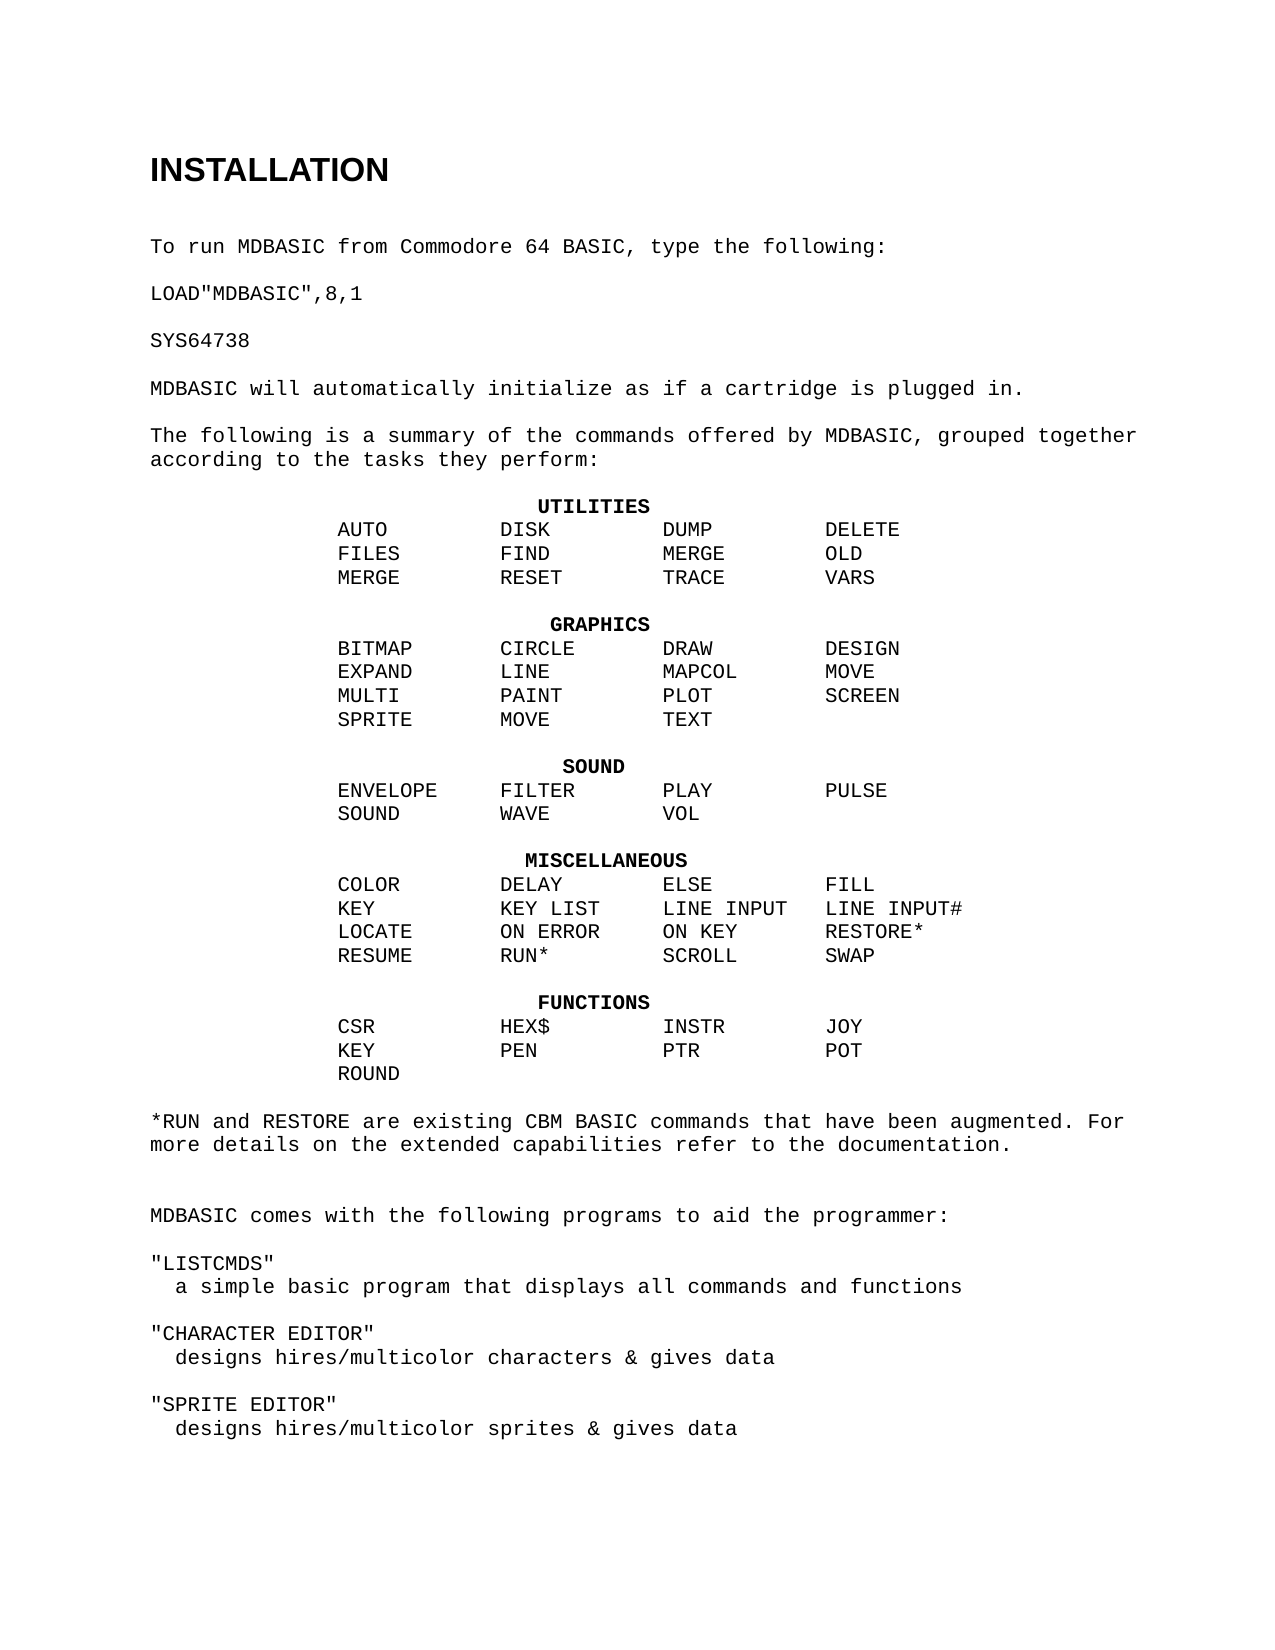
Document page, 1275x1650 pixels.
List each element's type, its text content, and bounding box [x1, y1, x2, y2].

text SOUND WAVE VOL [150, 803, 1162, 827]
text ROUND [150, 1063, 1162, 1087]
text "LISTCMDS" [150, 1252, 1162, 1276]
text FUNCTIONS [150, 992, 1162, 1016]
text SYS64738 [150, 330, 1162, 354]
text INSTALLATION [150, 150, 1162, 188]
text LOAD"MDBASIC",8,1 [150, 283, 1162, 307]
text COLOR DELAY ELSE FILL [150, 874, 1162, 898]
text *RUN and RESTORE are existing CBM BASIC commands that have been augmented. For more details on the extended capabilities refer to the documentation. [150, 1111, 1162, 1158]
text MDBASIC comes with the following programs to aid the programmer: [150, 1205, 1162, 1229]
text MERGE RESET TRACE VARS [150, 567, 1162, 590]
text MISCELLANEOUS [150, 851, 1162, 874]
text FILES FIND MERGE OLD [150, 543, 1162, 567]
text a simple basic program that displays all commands and functions [150, 1276, 1162, 1300]
text SOUND [150, 756, 1162, 779]
text KEY KEY LIST LINE INPUT LINE INPUT# [150, 898, 1162, 921]
text RESUME RUN* SCROLL SWAP [150, 945, 1162, 969]
text To run MDBASIC from Commodore 64 BASIC, type the following: [150, 236, 1162, 259]
text GRAPHICS [150, 614, 1162, 638]
text CSR HEX$ INSTR JOY [150, 1016, 1162, 1040]
text ENVELOPE FILTER PLAY PULSE [150, 779, 1162, 803]
text MULTI PAINT PLOT SCREEN [150, 685, 1162, 709]
text LOCATE ON ERROR ON KEY RESTORE* [150, 921, 1162, 945]
text designs hires/multicolor sprites & gives data [150, 1418, 1162, 1442]
text AUTO DISK DUMP DELETE [150, 519, 1162, 543]
text MDBASIC will automatically initialize as if a cartridge is plugged in. [150, 378, 1162, 401]
text EXPAND LINE MAPCOL MOVE [150, 661, 1162, 685]
text designs hires/multicolor characters & gives data [150, 1347, 1162, 1371]
text The following is a summary of the commands offered by MDBASIC, grouped together according to the tasks they perform: [150, 425, 1162, 472]
text BITMAP CIRCLE DRAW DESIGN [150, 638, 1162, 661]
text "CHARACTER EDITOR" [150, 1323, 1162, 1347]
text KEY PEN PTR POT [150, 1040, 1162, 1063]
text "SPRITE EDITOR" [150, 1394, 1162, 1418]
text UTILITIES [150, 496, 1162, 519]
text SPRITE MOVE TEXT [150, 709, 1162, 732]
